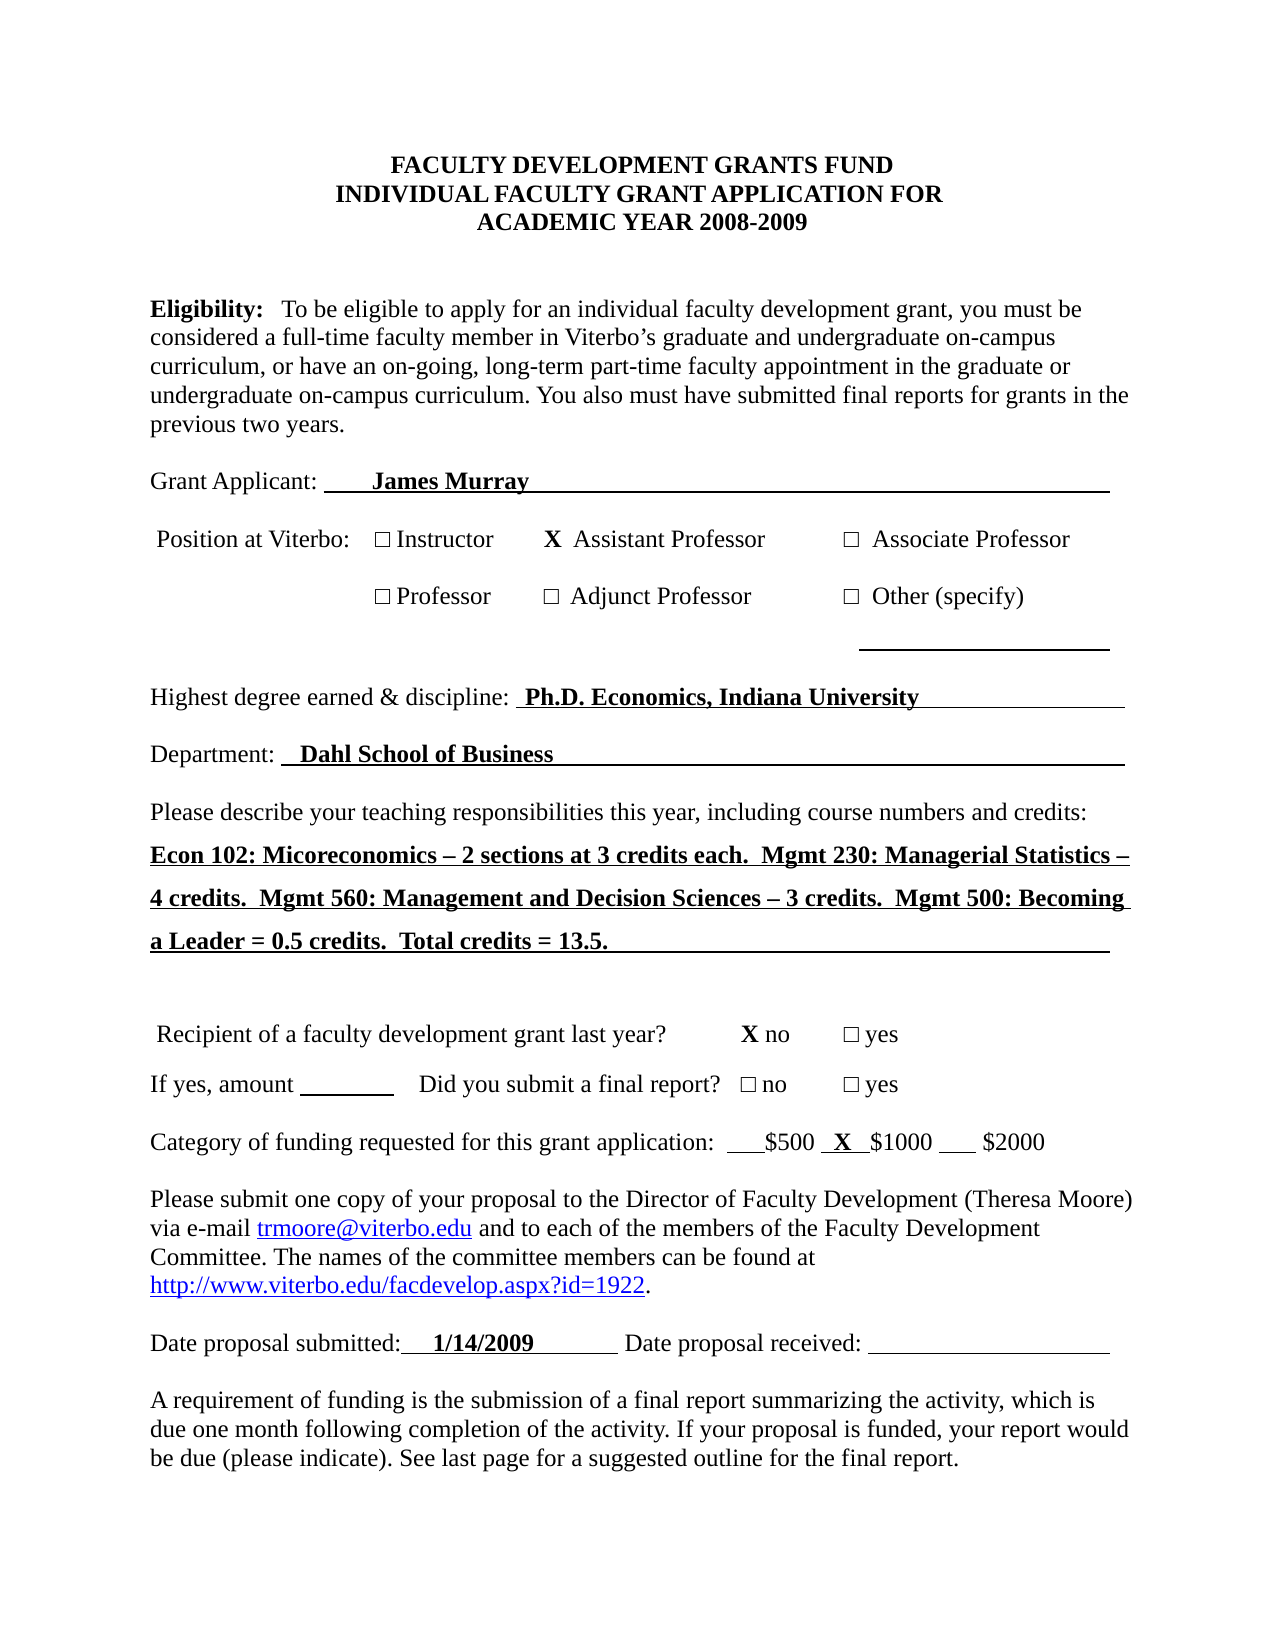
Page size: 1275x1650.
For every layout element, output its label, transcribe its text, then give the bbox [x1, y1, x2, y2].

text ACADEMIC YEAR 2008-2009 [150, 207, 1134, 236]
text If yes, amount Did you submit a final report? □ no □ yes [150, 1048, 1134, 1098]
text Grant Applicant: James Murray [150, 466, 1134, 495]
text Highest degree earned & discipline: Ph.D. Economics, Indiana University [150, 682, 1134, 711]
text Date proposal submitted: 1/14/2009 Date proposal received: [150, 1328, 1134, 1357]
text Category of funding requested for this grant application: $500 X $1000 $2000 [150, 1127, 1172, 1156]
text Econ 102: Micoreconomics – 2 sections at 3 credits each. Mgmt 230: Managerial Statistics – 4 credits. Mgmt 560: Management and Decision Sciences – 3 credits. Mgmt 500: Becoming a Leader = 0.5 credits. Total credits = 13.5. [150, 840, 1134, 955]
text Eligibility: To be eligible to apply for an individual faculty development grant, you must be considered a full-time faculty member in Viterbo’s graduate and undergraduate on-campus curriculum, or have an on-going, long-term part-time faculty appointment in the graduate or undergraduate on-campus curriculum. You also must have submitted final reports for grants in the previous two years. [150, 294, 1134, 437]
text Recipient of a faculty development grant last year? X no □ yes [150, 998, 1134, 1048]
subtitle FACULTY DEVELOPMENT GRANTS FUND [150, 150, 1134, 179]
text Please submit one copy of your proposal to the Director of Faculty Development (Theresa Moore) via e-mail trmoore@viterbo.edu and to each of the members of the Faculty Development Committee. The names of the committee members can be found at http://www.viterbo.edu/facdevelop.aspx?id=1922. [150, 1184, 1134, 1299]
text □ Professor □ Adjunct Professor □ Other (specify) [150, 581, 1209, 610]
text Position at Viterbo: □ Instructor X Assistant Professor □ Associate Professor [150, 524, 1209, 552]
text INDIVIDUAL FACULTY GRANT APPLICATION FOR [150, 179, 1134, 207]
text A requirement of funding is the submission of a final report summarizing the activity, which is due one month following completion of the activity. If your proposal is funded, your report would be due (please indicate). See last page for a suggested outline for the final report. [150, 1386, 1134, 1472]
text Department: Dahl School of Business [150, 739, 1134, 768]
text Please describe your teaching responsibilities this year, including course numbers and credits: [150, 797, 1134, 826]
